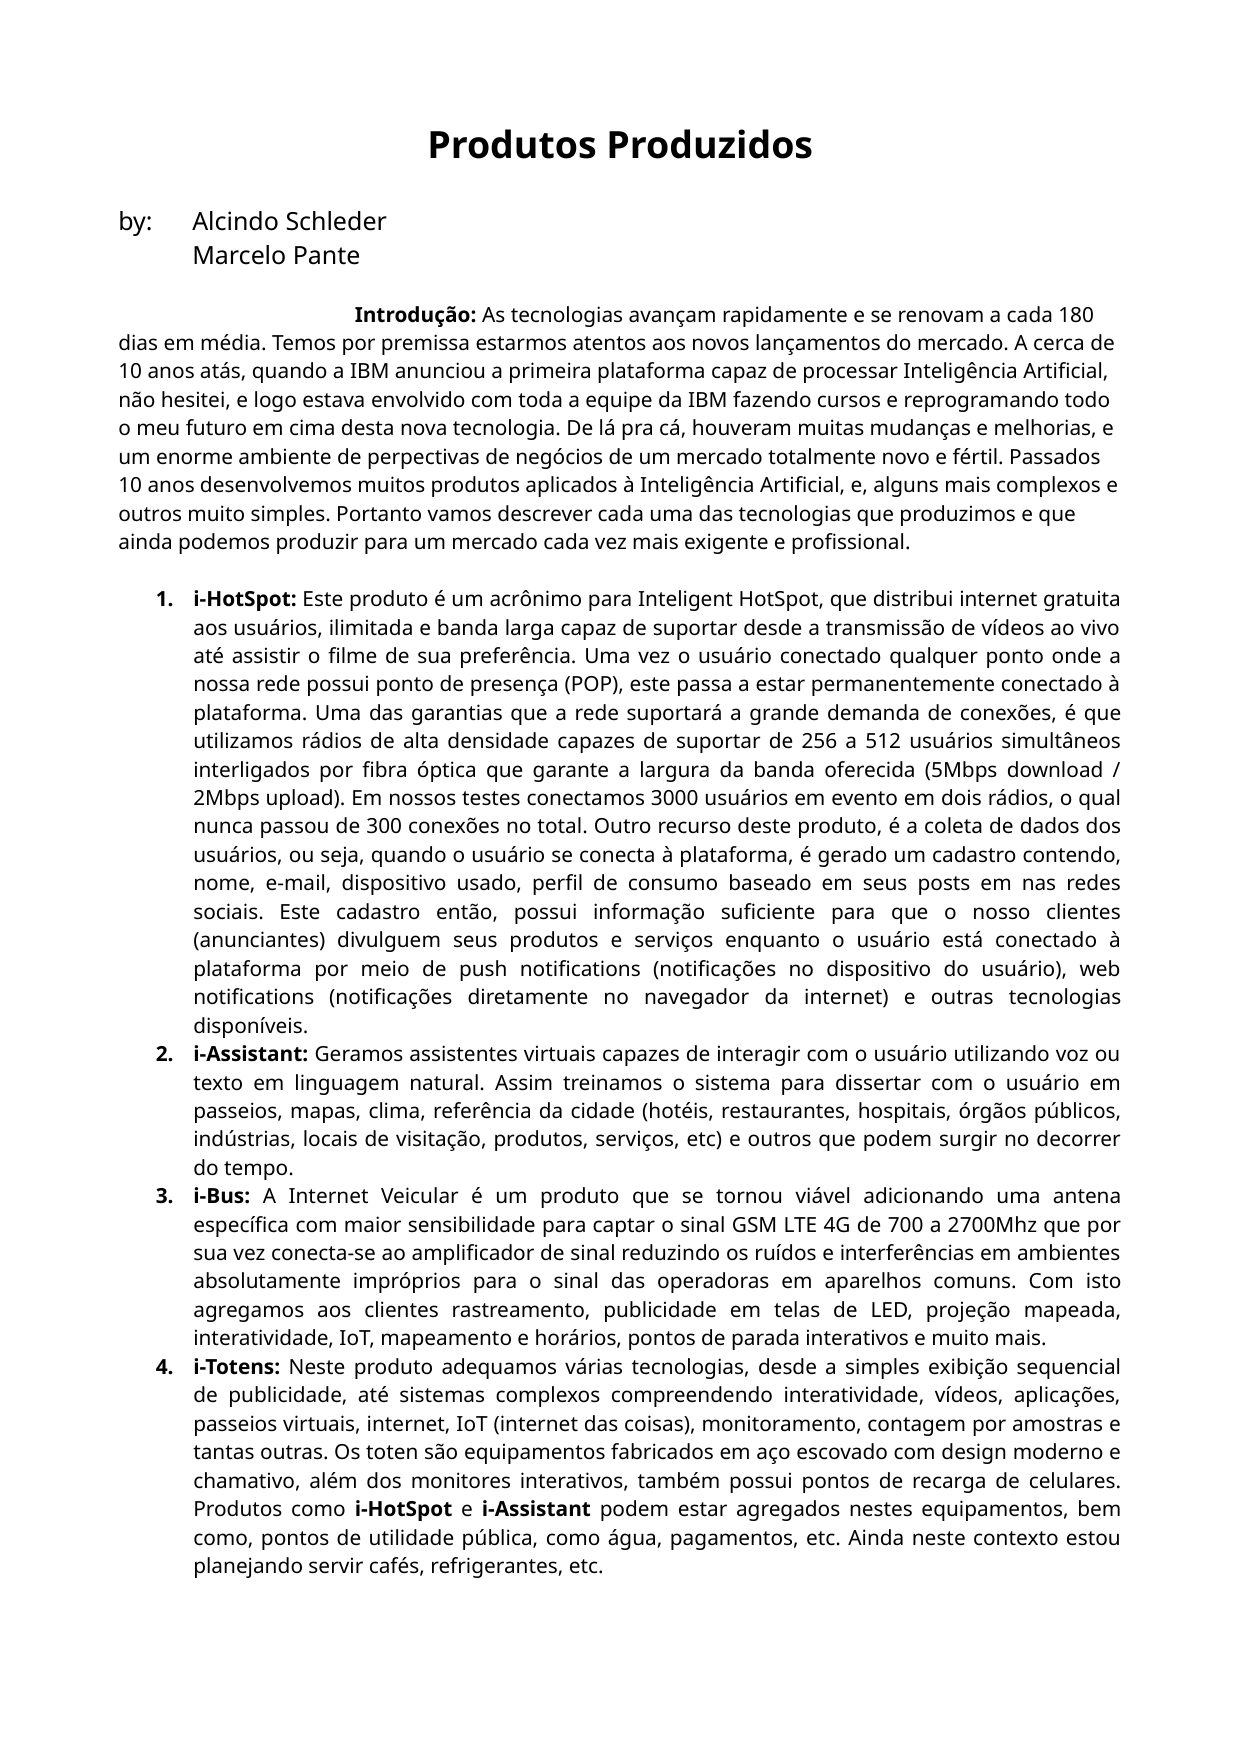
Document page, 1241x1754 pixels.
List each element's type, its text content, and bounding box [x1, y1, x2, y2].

list i-HotSpot: Este produto é um acrônimo para Inteligent HotSpot, que distribui internet gratuita aos usuários, ilimitada e banda larga capaz de suportar desde a transmissão de vídeos ao vivo até assistir o filme de sua preferência. Uma vez o usuário conectado qualquer ponto onde a nossa rede possui ponto de presença (POP), este passa a estar permanentemente conectado à plataforma. Uma das garantias que a rede suportará a grande demanda de conexões, é que utilizamos rádios de alta densidade capazes de suportar de 256 a 512 usuários simultâneos interligados por fibra óptica que garante a largura da banda oferecida (5Mbps download / 2Mbps upload). Em nossos testes conectamos 3000 usuários em evento em dois rádios, o qual nunca passou de 300 conexões no total. Outro recurso deste produto, é a coleta de dados dos usuários, ou seja, quando o usuário se conecta à plataforma, é gerado um cadastro contendo, nome, e-mail, dispositivo usado, perfil de consumo baseado em seus posts em nas redes sociais. Este cadastro então, possui informação suficiente para que o nosso clientes (anunciantes) divulguem seus produtos e serviços enquanto o usuário está conectado à plataforma por meio de push notifications (notificações no dispositivo do usuário), web notifications (notificações diretamente no navegador da internet) e outras tecnologias disponíveis. [156, 584, 1122, 1039]
text by: Alcindo Schleder [118, 203, 1122, 237]
list i-Bus: A Internet Veicular é um produto que se tornou viável adicionando uma antena específica com maior sensibilidade para captar o sinal GSM LTE 4G de 700 a 2700Mhz que por sua vez conecta-se ao amplificador de sinal reduzindo os ruídos e interferências em ambientes absolutamente impróprios para o sinal das operadoras em aparelhos comuns. Com isto agregamos aos clientes rastreamento, publicidade em telas de LED, projeção mapeada, interatividade, IoT, mapeamento e horários, pontos de parada interativos e muito mais. [156, 1181, 1122, 1352]
text Introdução: As tecnologias avançam rapidamente e se renovam a cada 180 dias em média. Temos por premissa estarmos atentos aos novos lançamentos do mercado. A cerca de 10 anos atás, quando a IBM anunciou a primeira plataforma capaz de processar Inteligência Artificial, não hesitei, e logo estava envolvido com toda a equipe da IBM fazendo cursos e reprogramando todo o meu futuro em cima desta nova tecnologia. De lá pra cá, houveram muitas mudanças e melhorias, e um enorme ambiente de perpectivas de negócios de um mercado totalmente novo e fértil. Passados 10 anos desenvolvemos muitos produtos aplicados à Inteligência Artificial, e, alguns mais complexos e outros muito simples. Portanto vamos descrever cada uma das tecnologias que produzimos e que ainda podemos produzir para um mercado cada vez mais exigente e profissional. [118, 300, 1122, 556]
text Produtos Produzidos [118, 118, 1122, 169]
text Marcelo Pante [118, 237, 1122, 271]
list i-Assistant: Geramos assistentes virtuais capazes de interagir com o usuário utilizando voz ou texto em linguagem natural. Assim treinamos o sistema para dissertar com o usuário em passeios, mapas, clima, referência da cidade (hotéis, restaurantes, hospitais, órgãos públicos, indústrias, locais de visitação, produtos, serviços, etc) e outros que podem surgir no decorrer do tempo. [156, 1039, 1122, 1181]
list i-Totens: Neste produto adequamos várias tecnologias, desde a simples exibição sequencial de publicidade, até sistemas complexos compreendendo interatividade, vídeos, aplicações, passeios virtuais, internet, IoT (internet das coisas), monitoramento, contagem por amostras e tantas outras. Os toten são equipamentos fabricados em aço escovado com design moderno e chamativo, além dos monitores interativos, também possui pontos de recarga de celulares. Produtos como i-HotSpot e i-Assistant podem estar agregados nestes equipamentos, bem como, pontos de utilidade pública, como água, pagamentos, etc. Ainda neste contexto estou planejando servir cafés, refrigerantes, etc. [156, 1352, 1122, 1579]
